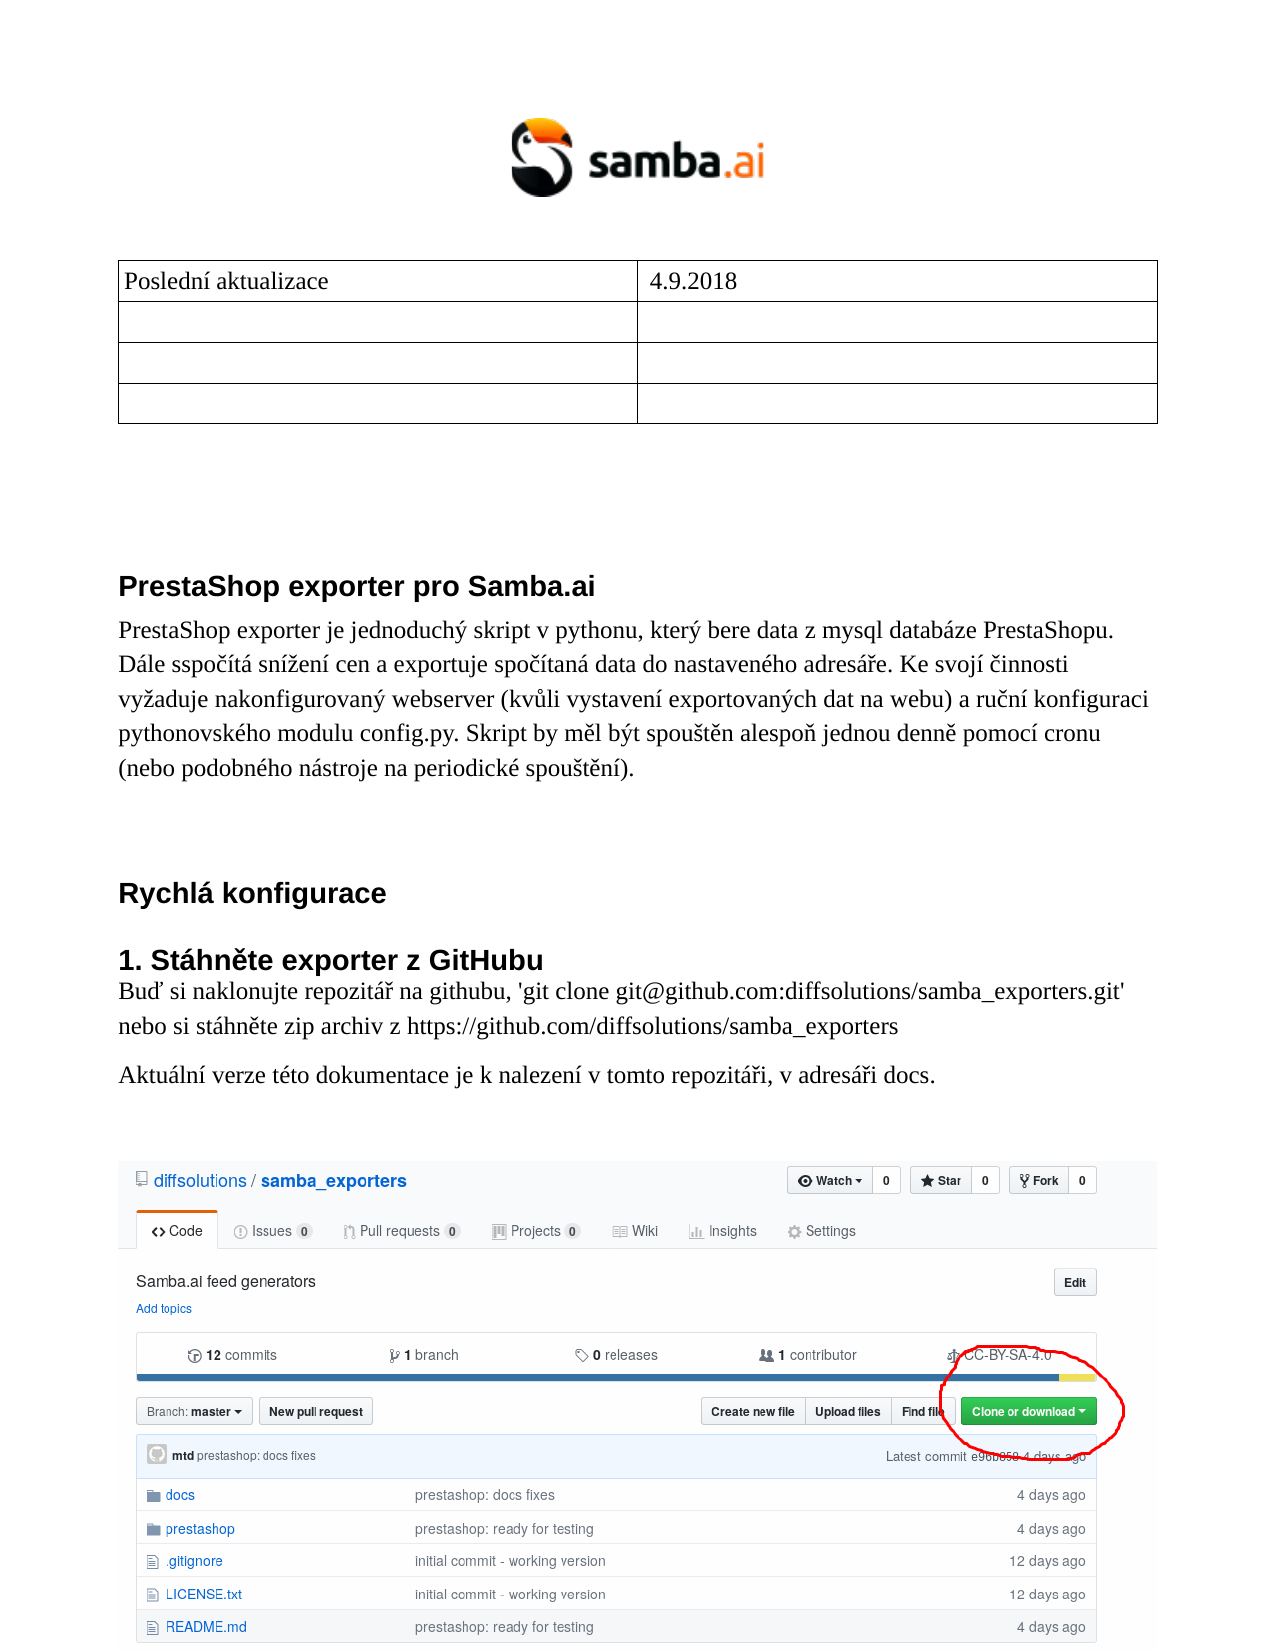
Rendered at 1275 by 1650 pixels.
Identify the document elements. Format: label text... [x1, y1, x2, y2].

table_cell [638, 343, 1157, 382]
table_cell [638, 302, 1157, 342]
text Buď si naklonujte repozitář na githubu, 'git clone git@github.com:diffsolutions/samba_exporters.git' nebo si stáhněte zip archiv z https://github.com/diffsolutions/samba_exporters [118, 976, 1157, 1039]
subtitle Rychlá konfigurace [118, 876, 1157, 909]
table_cell [119, 384, 637, 423]
table_header 4.9.2018 [638, 261, 1157, 301]
table_cell [119, 343, 637, 382]
text PrestaShop exporter je jednoduchý skript v pythonu, který bere data z mysql databáze PrestaShopu. Dále sspočítá snížení cen a exportuje spočítaná data do nastaveného adresáře. Ke svojí činnosti vyžaduje nakonfigurovaný webserver (kvůli vystavení exportovaných dat na webu) a ruční konfiguraci pythonovského modulu config.py. Skript by měl být spouštěn alespoň jednou denně pomocí cronu (nebo podobného nástroje na periodické spouštění). [118, 615, 1157, 781]
table_cell [119, 302, 637, 342]
text Aktuální verze této dokumentace je k nalezení v tomto repozitáři, v adresáři docs. [118, 1060, 1157, 1088]
table_header Poslední aktualizace [119, 261, 637, 301]
picture [118, 1161, 1157, 1650]
subtitle 1. Stáhněte exporter z GitHubu [118, 943, 1157, 976]
table_cell [638, 384, 1157, 423]
subtitle PrestaShop exporter pro Samba.ai [118, 569, 1157, 602]
picture [511, 118, 764, 197]
